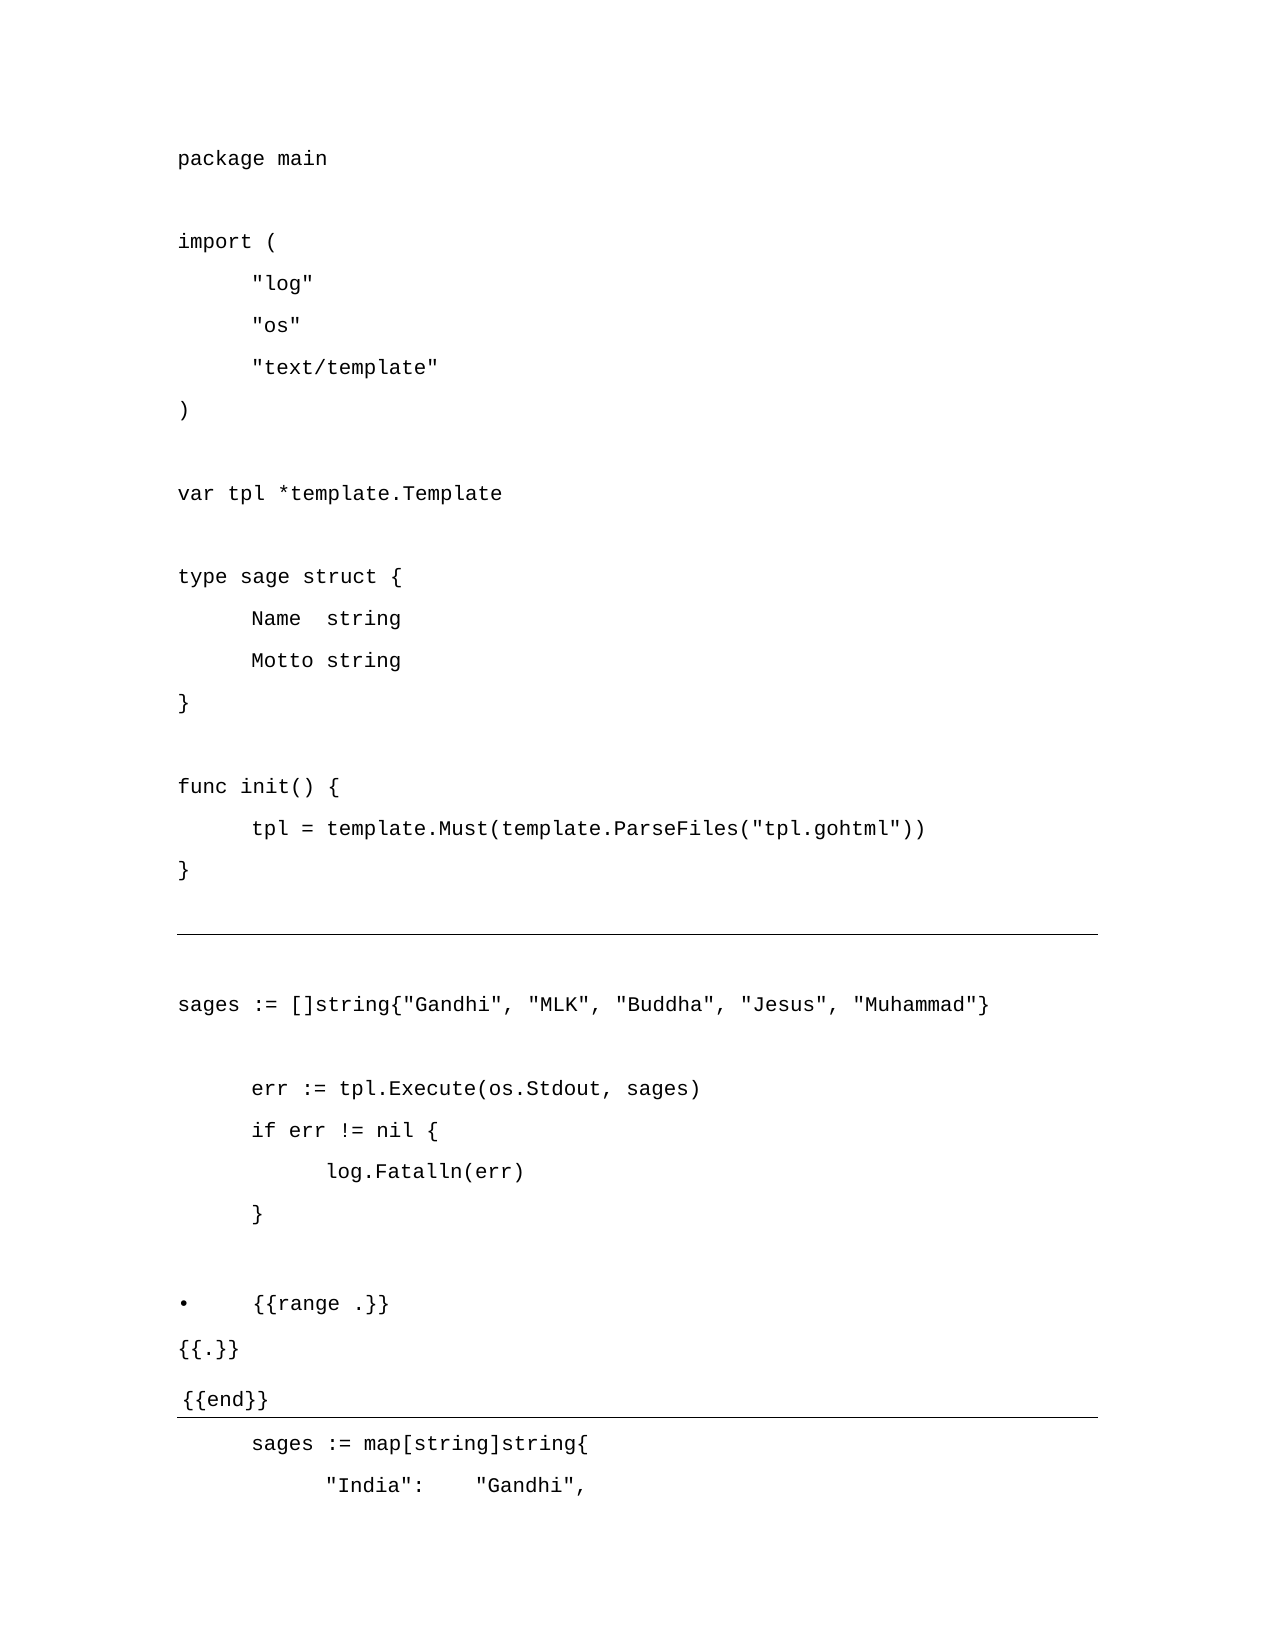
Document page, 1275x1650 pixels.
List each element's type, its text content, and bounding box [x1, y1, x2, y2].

text • {{range .}} [177, 1287, 1098, 1316]
text Motto string [177, 650, 1098, 674]
text sages := []string{"Gandhi", "MLK", "Buddha", "Jesus", "Muhammad"} [177, 994, 1098, 1018]
text } [177, 1203, 1098, 1227]
text "log" [177, 273, 1098, 297]
text sages := map[string]string{ [177, 1433, 1098, 1457]
text ) [177, 399, 1098, 422]
text {{.}} [177, 1333, 1098, 1362]
text func init() { [177, 776, 1098, 799]
text import ( [177, 231, 1098, 255]
text var tpl *template.Template [177, 483, 1098, 506]
text "text/template" [177, 357, 1098, 381]
text "os" [177, 315, 1098, 339]
text {{end}} [177, 1379, 1098, 1417]
text "India": "Gandhi", [177, 1475, 1098, 1499]
text err := tpl.Execute(os.Stdout, sages) [177, 1078, 1098, 1101]
text log.Fatalln(err) [177, 1161, 1098, 1185]
text } [177, 859, 1098, 883]
text tpl = template.Must(template.ParseFiles("tpl.gohtml")) [177, 818, 1098, 841]
text } [177, 692, 1098, 716]
text package main [177, 148, 1098, 171]
text if err != nil { [177, 1119, 1098, 1143]
text type sage struct { [177, 566, 1098, 590]
text Name string [177, 608, 1098, 632]
